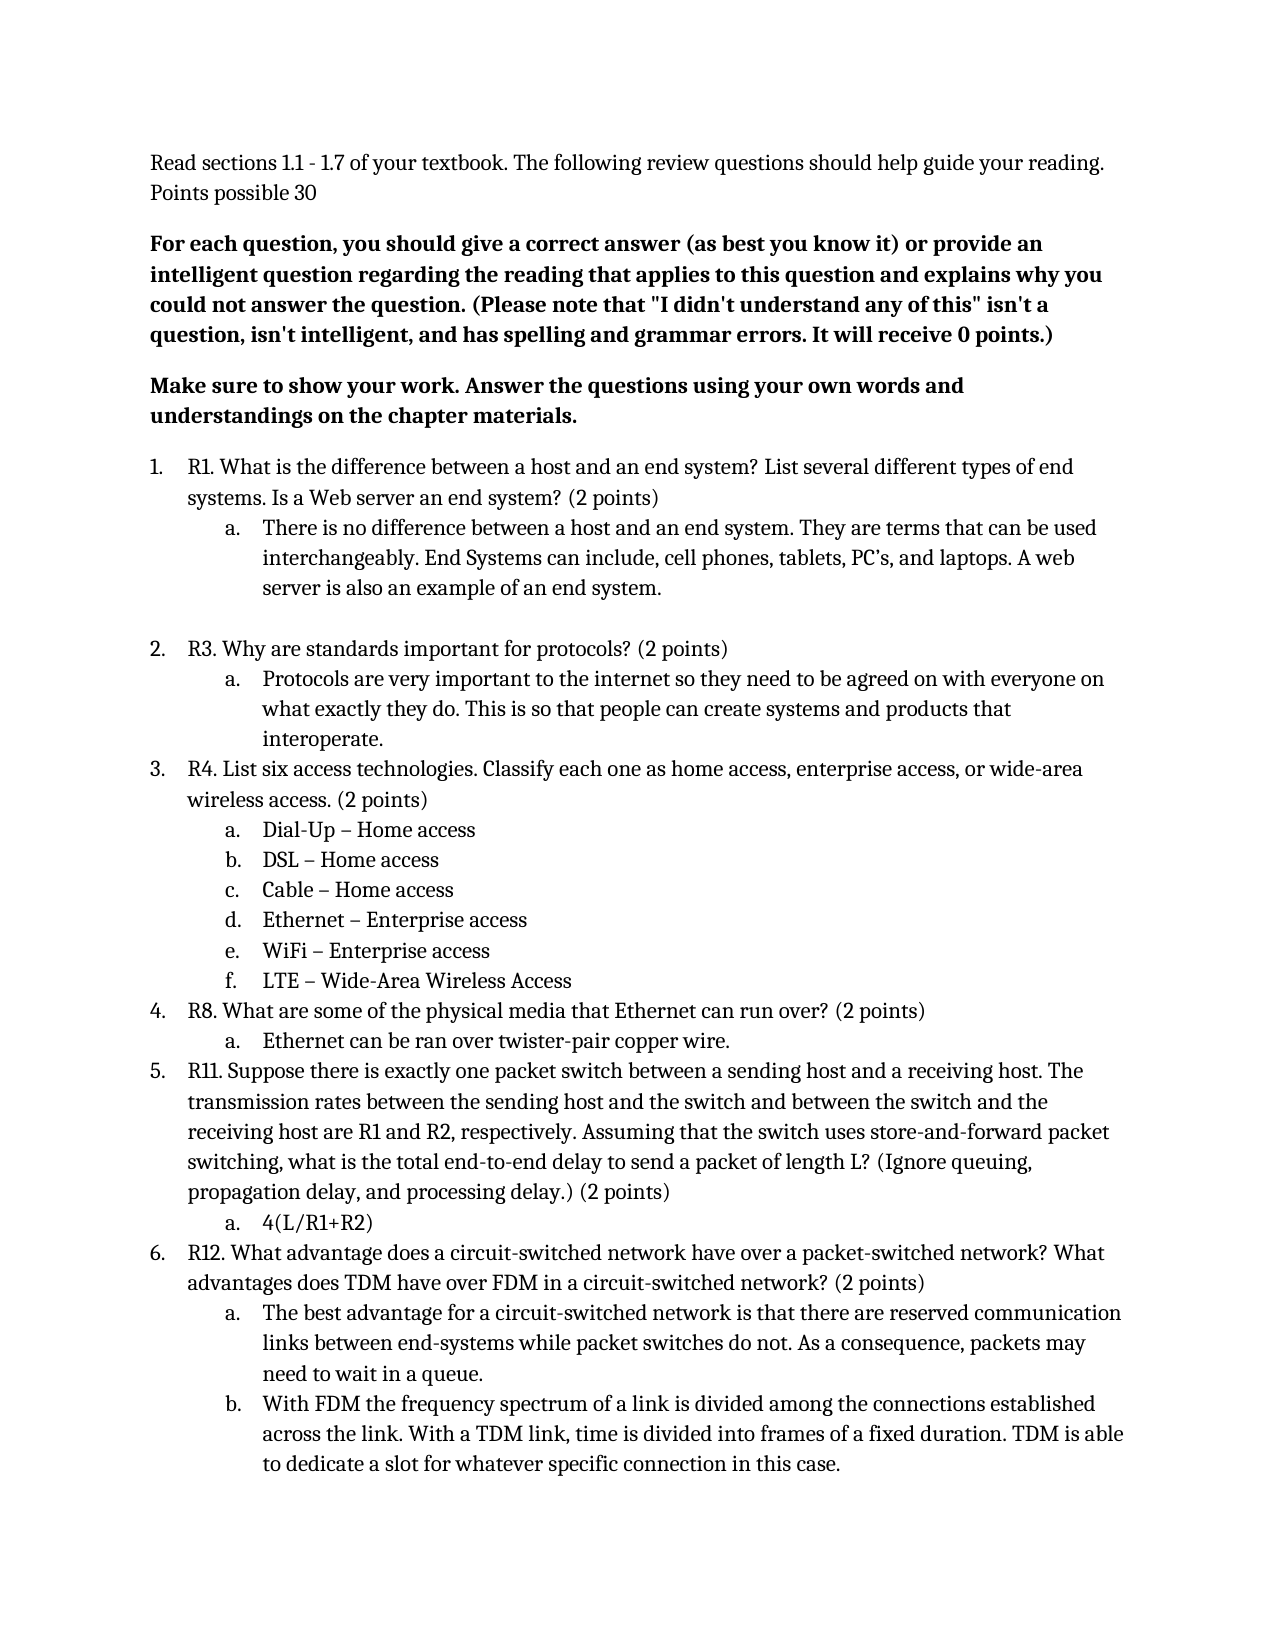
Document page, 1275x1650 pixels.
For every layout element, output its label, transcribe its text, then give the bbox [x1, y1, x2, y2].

list The best advantage for a circuit-switched network is that there are reserved communication links between end-systems while packet switches do not. As a consequence, packets may need to wait in a queue. [225, 1300, 1125, 1387]
text Make sure to show your work. Answer the questions using your own words and understandings on the chapter materials. [150, 373, 1125, 429]
text Read sections 1.1 - 1.7 of your textbook. The following review questions should help guide your reading. Points possible 30 [150, 150, 1125, 207]
list DSL – Home access [225, 847, 1125, 873]
list WiFi – Enterprise access [225, 937, 1125, 964]
list Dial-Up – Home access [225, 817, 1125, 843]
list R3. Why are standards important for protocols? (2 points) [150, 635, 1125, 662]
list R1. What is the difference between a host and an end system? List several different types of end systems. Is a Web server an end system? (2 points) [150, 454, 1125, 511]
list Cable – Home access [225, 877, 1125, 903]
list R11. Suppose there is exactly one packet switch between a sending host and a receiving host. The transmission rates between the sending host and the switch and between the switch and the receiving host are R1 and R2, respectively. Assuming that the switch uses store-and-forward packet switching, what is the total end-to-end delay to send a packet of length L? (Ignore queuing, propagation delay, and processing delay.) (2 points) [150, 1058, 1125, 1206]
list There is no difference between a host and an end system. They are terms that can be used interchangeably. End Systems can include, cell phones, tablets, PC’s, and laptops. A web server is also an example of an end system. [225, 514, 1125, 601]
list Protocols are very important to the internet so they need to be agreed on with everyone on what exactly they do. This is so that people can create systems and products that interoperate. [225, 666, 1125, 752]
list Ethernet – Enterprise access [225, 907, 1125, 934]
text For each question, you should give a correct answer (as best you know it) or provide an intelligent question regarding the reading that applies to this question and explains why you could not answer the question. (Please note that "I didn't understand any of this" isn't a question, isn't intelligent, and has spelling and grammar errors. It will receive 0 points.) [150, 231, 1125, 348]
list Ethernet can be ran over twister-pair copper wire. [225, 1028, 1125, 1054]
list 4(L/R1+R2) [225, 1209, 1125, 1236]
list With FDM the frequency spectrum of a link is divided among the connections established across the link. With a TDM link, time is divided into frames of a fixed duration. TDM is able to dedicate a slot for whatever specific connection in this case. [225, 1391, 1125, 1477]
list R8. What are some of the physical media that Ethernet can run over? (2 points) [150, 998, 1125, 1024]
list R12. What advantage does a circuit-switched network have over a packet-switched network? What advantages does TDM have over FDM in a circuit-switched network? (2 points) [150, 1239, 1125, 1296]
list LTE – Wide-Area Wireless Access [225, 968, 1125, 994]
list R4. List six access technologies. Classify each one as home access, enterprise access, or wide-area wireless access. (2 points) [150, 756, 1125, 813]
